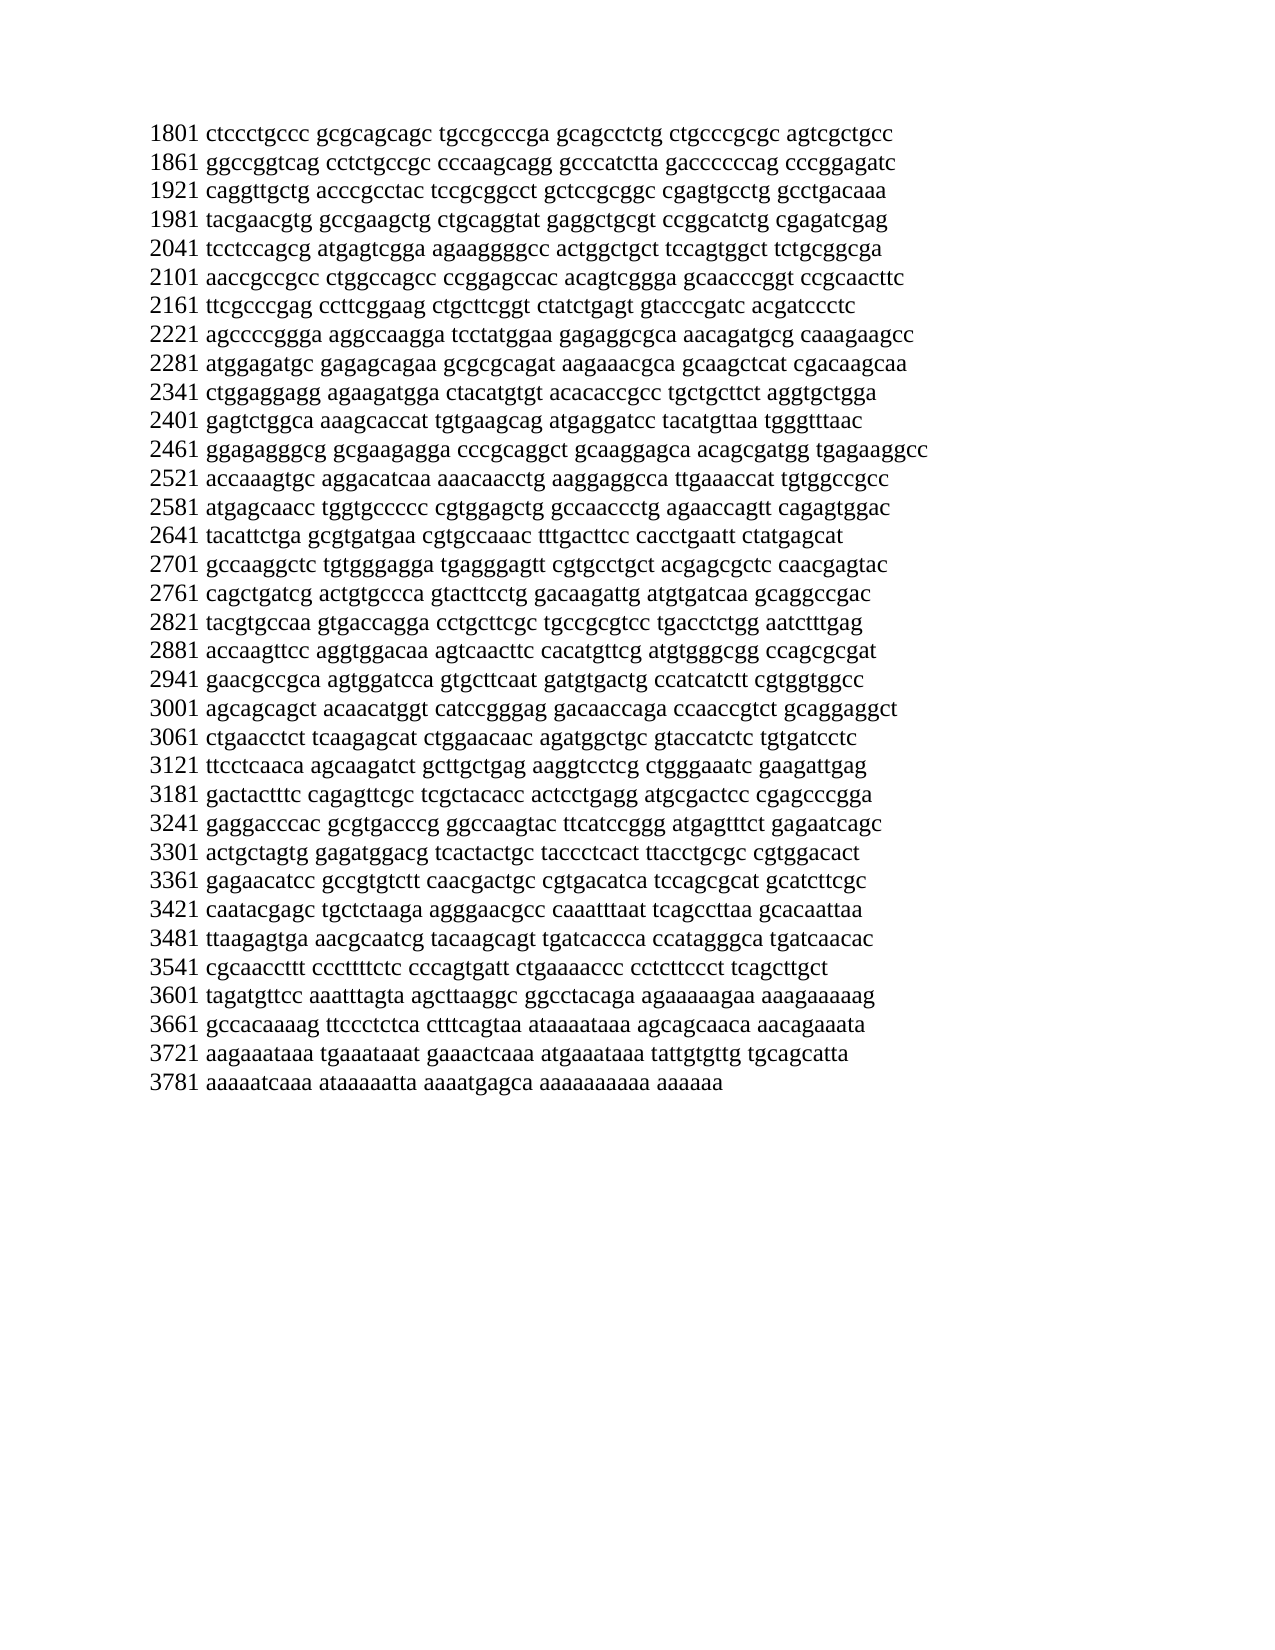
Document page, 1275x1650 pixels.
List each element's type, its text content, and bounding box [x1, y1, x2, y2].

text 3241 gaggacccac gcgtgacccg ggccaagtac ttcatccggg atgagtttct gagaatcagc [118, 808, 1157, 837]
text 2401 gagtctggca aaagcaccat tgtgaagcag atgaggatcc tacatgttaa tgggtttaac [118, 406, 1157, 434]
text 1801 ctccctgccc gcgcagcagc tgccgcccga gcagcctctg ctgcccgcgc agtcgctgcc [118, 118, 1157, 147]
text 3121 ttcctcaaca agcaagatct gcttgctgag aaggtcctcg ctgggaaatc gaagattgag [118, 751, 1157, 779]
text 3181 gactactttc cagagttcgc tcgctacacc actcctgagg atgcgactcc cgagcccgga [118, 779, 1157, 808]
text 2461 ggagagggcg gcgaagagga cccgcaggct gcaaggagca acagcgatgg tgagaaggcc [118, 434, 1157, 463]
text 3661 gccacaaaag ttccctctca ctttcagtaa ataaaataaa agcagcaaca aacagaaata [118, 1009, 1157, 1038]
text 2221 agccccggga aggccaagga tcctatggaa gagaggcgca aacagatgcg caaagaagcc [118, 319, 1157, 348]
text 3721 aagaaataaa tgaaataaat gaaactcaaa atgaaataaa tattgtgttg tgcagcatta [118, 1038, 1157, 1067]
text 3421 caatacgagc tgctctaaga agggaacgcc caaatttaat tcagccttaa gcacaattaa [118, 894, 1157, 923]
text 3601 tagatgttcc aaatttagta agcttaaggc ggcctacaga agaaaaagaa aaagaaaaag [118, 981, 1157, 1009]
text 2941 gaacgccgca agtggatcca gtgcttcaat gatgtgactg ccatcatctt cgtggtggcc [118, 664, 1157, 693]
text 3001 agcagcagct acaacatggt catccgggag gacaaccaga ccaaccgtct gcaggaggct [118, 693, 1157, 722]
text 2761 cagctgatcg actgtgccca gtacttcctg gacaagattg atgtgatcaa gcaggccgac [118, 578, 1157, 607]
text 2581 atgagcaacc tggtgccccc cgtggagctg gccaaccctg agaaccagtt cagagtggac [118, 492, 1157, 521]
text 1861 ggccggtcag cctctgccgc cccaagcagg gcccatctta gaccccccag cccggagatc [118, 147, 1157, 176]
text 3061 ctgaacctct tcaagagcat ctggaacaac agatggctgc gtaccatctc tgtgatcctc [118, 722, 1157, 751]
text 2701 gccaaggctc tgtgggagga tgagggagtt cgtgcctgct acgagcgctc caacgagtac [118, 549, 1157, 578]
text 3541 cgcaaccttt cccttttctc cccagtgatt ctgaaaaccc cctcttccct tcagcttgct [118, 952, 1157, 981]
text 2041 tcctccagcg atgagtcgga agaaggggcc actggctgct tccagtggct tctgcggcga [118, 233, 1157, 262]
text 2281 atggagatgc gagagcagaa gcgcgcagat aagaaacgca gcaagctcat cgacaagcaa [118, 348, 1157, 377]
text 2881 accaagttcc aggtggacaa agtcaacttc cacatgttcg atgtgggcgg ccagcgcgat [118, 636, 1157, 664]
text 2521 accaaagtgc aggacatcaa aaacaacctg aaggaggcca ttgaaaccat tgtggccgcc [118, 463, 1157, 492]
text 3301 actgctagtg gagatggacg tcactactgc taccctcact ttacctgcgc cgtggacact [118, 837, 1157, 866]
text 3781 aaaaatcaaa ataaaaatta aaaatgagca aaaaaaaaaa aaaaaa [118, 1067, 1157, 1096]
text 2161 ttcgcccgag ccttcggaag ctgcttcggt ctatctgagt gtacccgatc acgatccctc [118, 291, 1157, 319]
text 2101 aaccgccgcc ctggccagcc ccggagccac acagtcggga gcaacccggt ccgcaacttc [118, 262, 1157, 291]
text 2341 ctggaggagg agaagatgga ctacatgtgt acacaccgcc tgctgcttct aggtgctgga [118, 377, 1157, 406]
text 1981 tacgaacgtg gccgaagctg ctgcaggtat gaggctgcgt ccggcatctg cgagatcgag [118, 204, 1157, 233]
text 2821 tacgtgccaa gtgaccagga cctgcttcgc tgccgcgtcc tgacctctgg aatctttgag [118, 607, 1157, 636]
text 3361 gagaacatcc gccgtgtctt caacgactgc cgtgacatca tccagcgcat gcatcttcgc [118, 866, 1157, 894]
text 3481 ttaagagtga aacgcaatcg tacaagcagt tgatcaccca ccatagggca tgatcaacac [118, 923, 1157, 952]
text 2641 tacattctga gcgtgatgaa cgtgccaaac tttgacttcc cacctgaatt ctatgagcat [118, 521, 1157, 549]
text 1921 caggttgctg acccgcctac tccgcggcct gctccgcggc cgagtgcctg gcctgacaaa [118, 176, 1157, 204]
